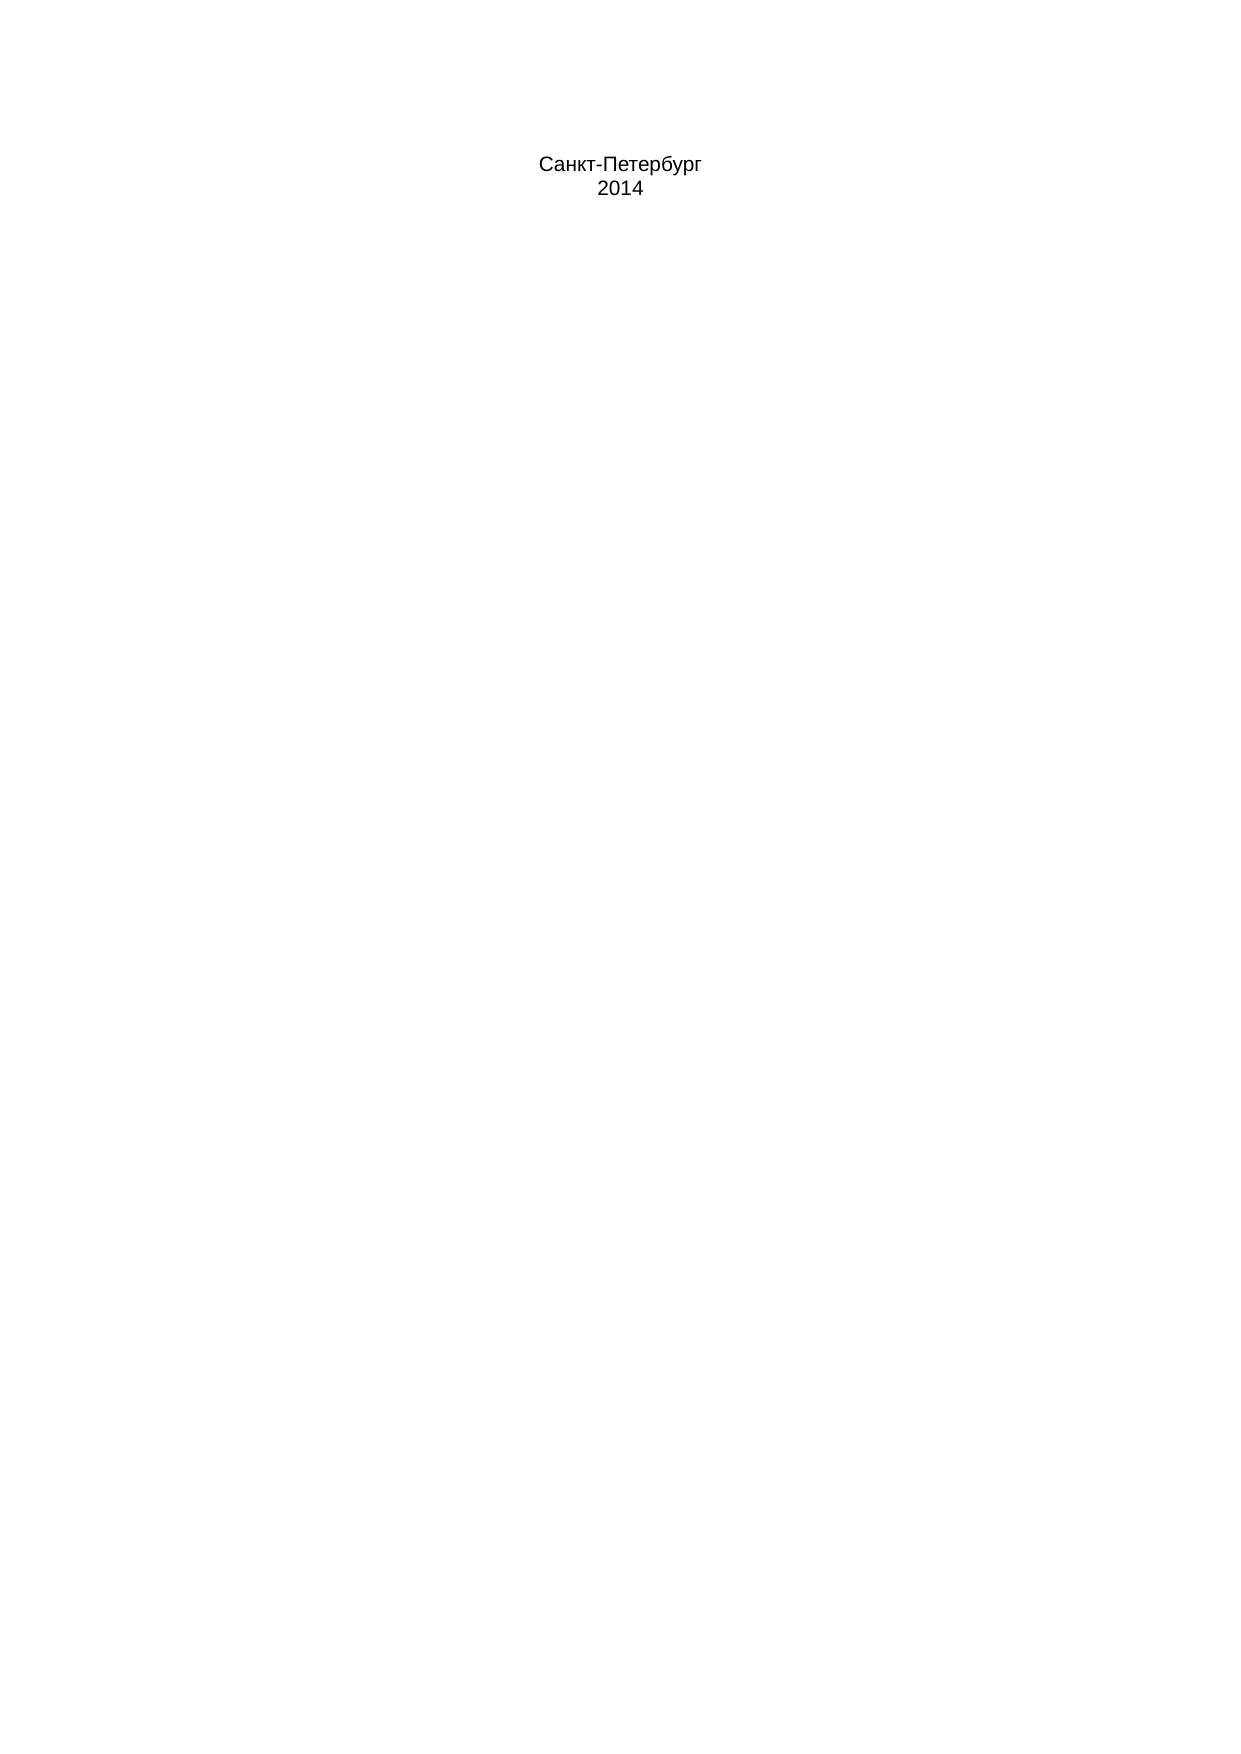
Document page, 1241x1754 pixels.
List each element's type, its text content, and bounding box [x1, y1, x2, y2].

text Санкт-Петербург [118, 152, 1122, 176]
text 2014 [118, 176, 1122, 199]
